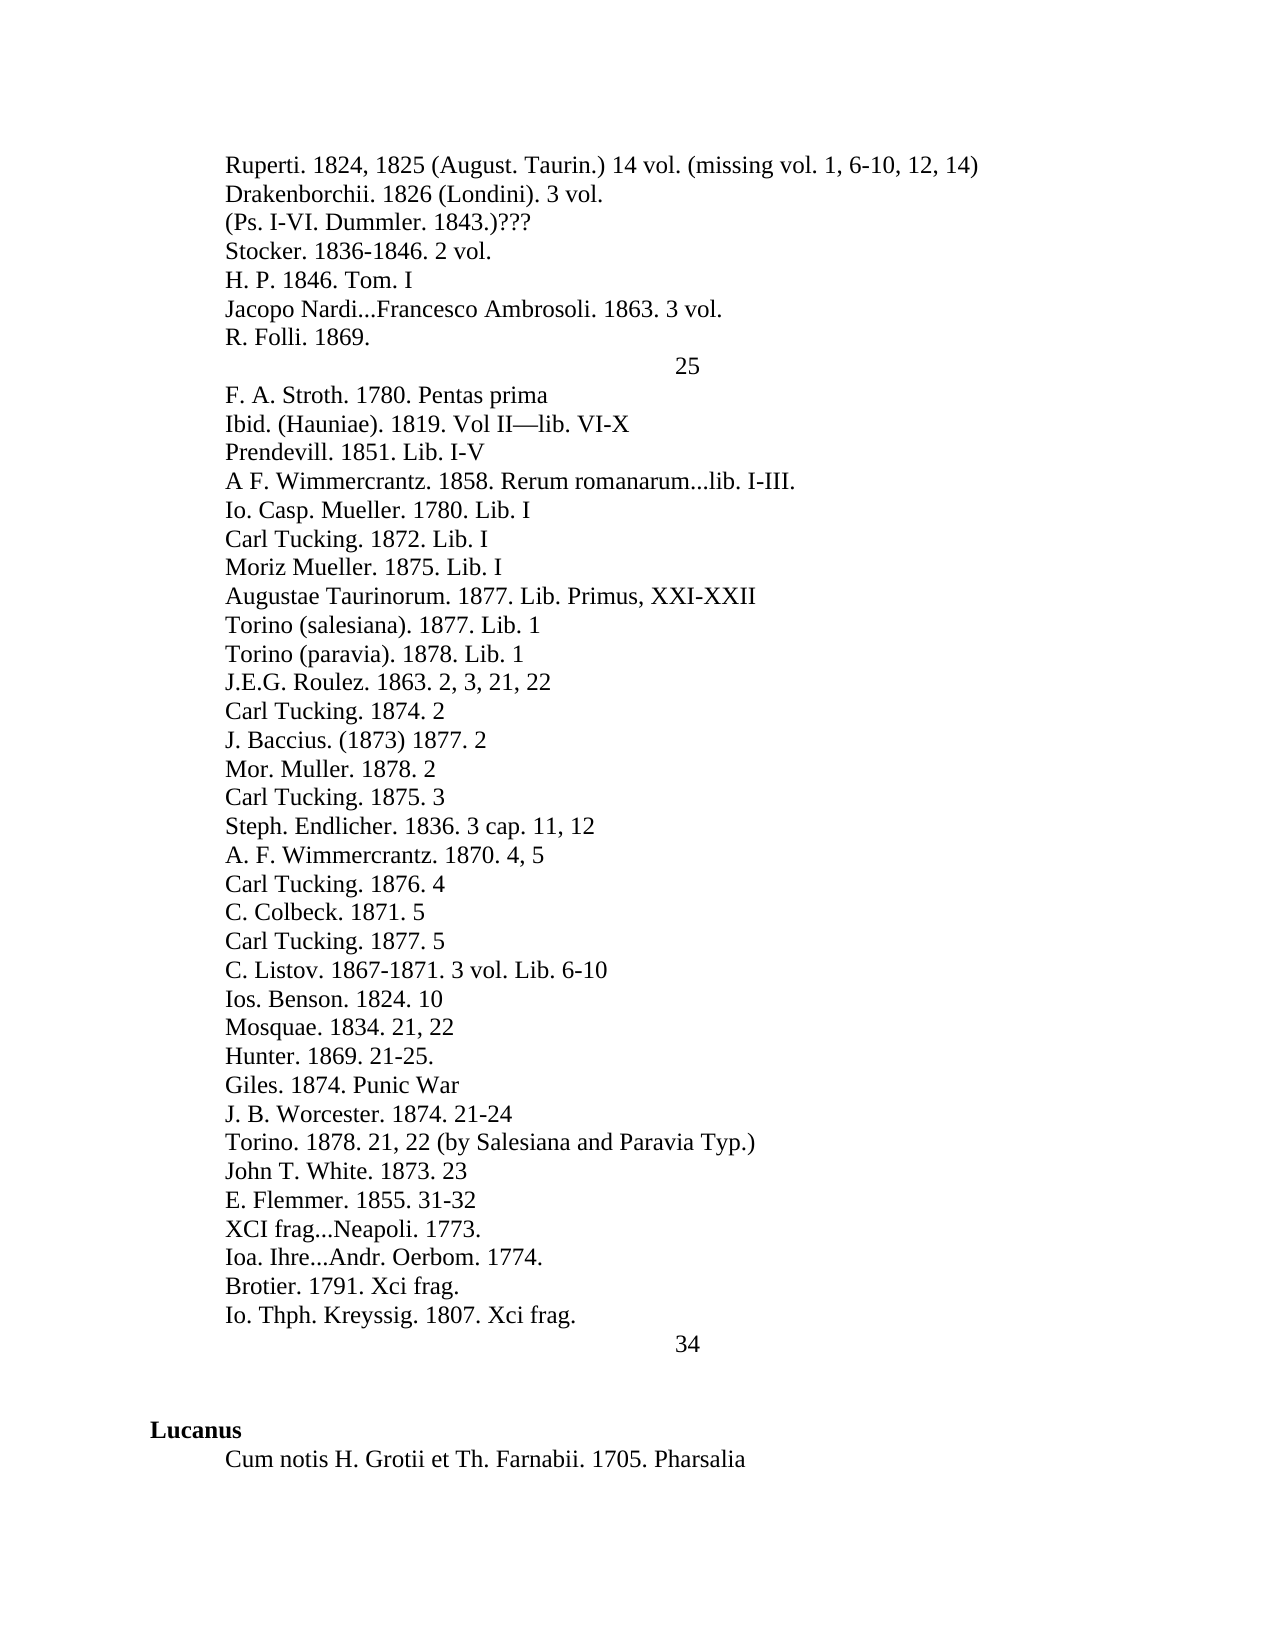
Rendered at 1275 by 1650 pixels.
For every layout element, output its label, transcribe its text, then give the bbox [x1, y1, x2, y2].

text Moriz Mueller. 1875. Lib. I [150, 552, 1125, 581]
text Prendevill. 1851. Lib. I-V [150, 437, 1125, 466]
text F. A. Stroth. 1780. Pentas prima [150, 380, 1125, 409]
text Ioa. Ihre...Andr. Oerbom. 1774. [150, 1242, 1125, 1271]
text Ios. Benson. 1824. 10 [150, 984, 1125, 1012]
text Giles. 1874. Punic War [150, 1070, 1125, 1099]
text Torino (paravia). 1878. Lib. 1 [150, 639, 1125, 667]
text Jacopo Nardi...Francesco Ambrosoli. 1863. 3 vol. [225, 294, 1125, 322]
text Carl Tucking. 1875. 3 [150, 782, 1125, 811]
text John T. White. 1873. 23 [150, 1156, 1125, 1185]
text C. Colbeck. 1871. 5 [150, 897, 1125, 926]
text Mosquae. 1834. 21, 22 [150, 1012, 1125, 1041]
text Augustae Taurinorum. 1877. Lib. Primus, XXI-XXII [150, 581, 1125, 610]
text Torino (salesiana). 1877. Lib. 1 [150, 610, 1125, 639]
text Io. Casp. Mueller. 1780. Lib. I [150, 495, 1125, 524]
text Brotier. 1791. Xci frag. [150, 1271, 1125, 1300]
text Carl Tucking. 1874. 2 [150, 696, 1125, 725]
text Mor. Muller. 1878. 2 [150, 754, 1125, 782]
text H. P. 1846. Tom. I [225, 265, 1125, 294]
text J. B. Worcester. 1874. 21-24 [150, 1099, 1125, 1127]
text Stocker. 1836-1846. 2 vol. [225, 236, 1125, 265]
text Hunter. 1869. 21-25. [150, 1041, 1125, 1070]
subtitle Lucanus [150, 1415, 1125, 1444]
text Io. Thph. Kreyssig. 1807. Xci frag. [150, 1300, 1125, 1329]
text Cum notis H. Grotii et Th. Farnabii. 1705. Pharsalia [150, 1444, 1125, 1472]
text Torino. 1878. 21, 22 (by Salesiana and Paravia Typ.) [150, 1127, 1125, 1156]
text A. F. Wimmercrantz. 1870. 4, 5 [150, 840, 1125, 869]
text J. Baccius. (1873) 1877. 2 [150, 725, 1125, 754]
text Steph. Endlicher. 1836. 3 cap. 11, 12 [150, 811, 1125, 840]
text 34 [600, 1329, 1125, 1357]
text Carl Tucking. 1876. 4 [150, 869, 1125, 897]
text 25 [600, 351, 1125, 380]
text (Ps. I-VI. Dummler. 1843.)??? [225, 207, 1125, 236]
text XCI frag...Neapoli. 1773. [150, 1214, 1125, 1242]
text Drakenborchii. 1826 (Londini). 3 vol. [225, 179, 1125, 207]
text E. Flemmer. 1855. 31-32 [150, 1185, 1125, 1214]
text Carl Tucking. 1872. Lib. I [150, 524, 1125, 552]
text Ruperti. 1824, 1825 (August. Taurin.) 14 vol. (missing vol. 1, 6-10, 12, 14) [225, 150, 1125, 179]
text R. Folli. 1869. [225, 322, 1125, 351]
text Ibid. (Hauniae). 1819. Vol II—lib. VI-X [150, 409, 1125, 437]
text Carl Tucking. 1877. 5 [150, 926, 1125, 955]
text A F. Wimmercrantz. 1858. Rerum romanarum...lib. I-III. [150, 466, 1125, 495]
text J.E.G. Roulez. 1863. 2, 3, 21, 22 [150, 667, 1125, 696]
text C. Listov. 1867-1871. 3 vol. Lib. 6-10 [150, 955, 1125, 984]
